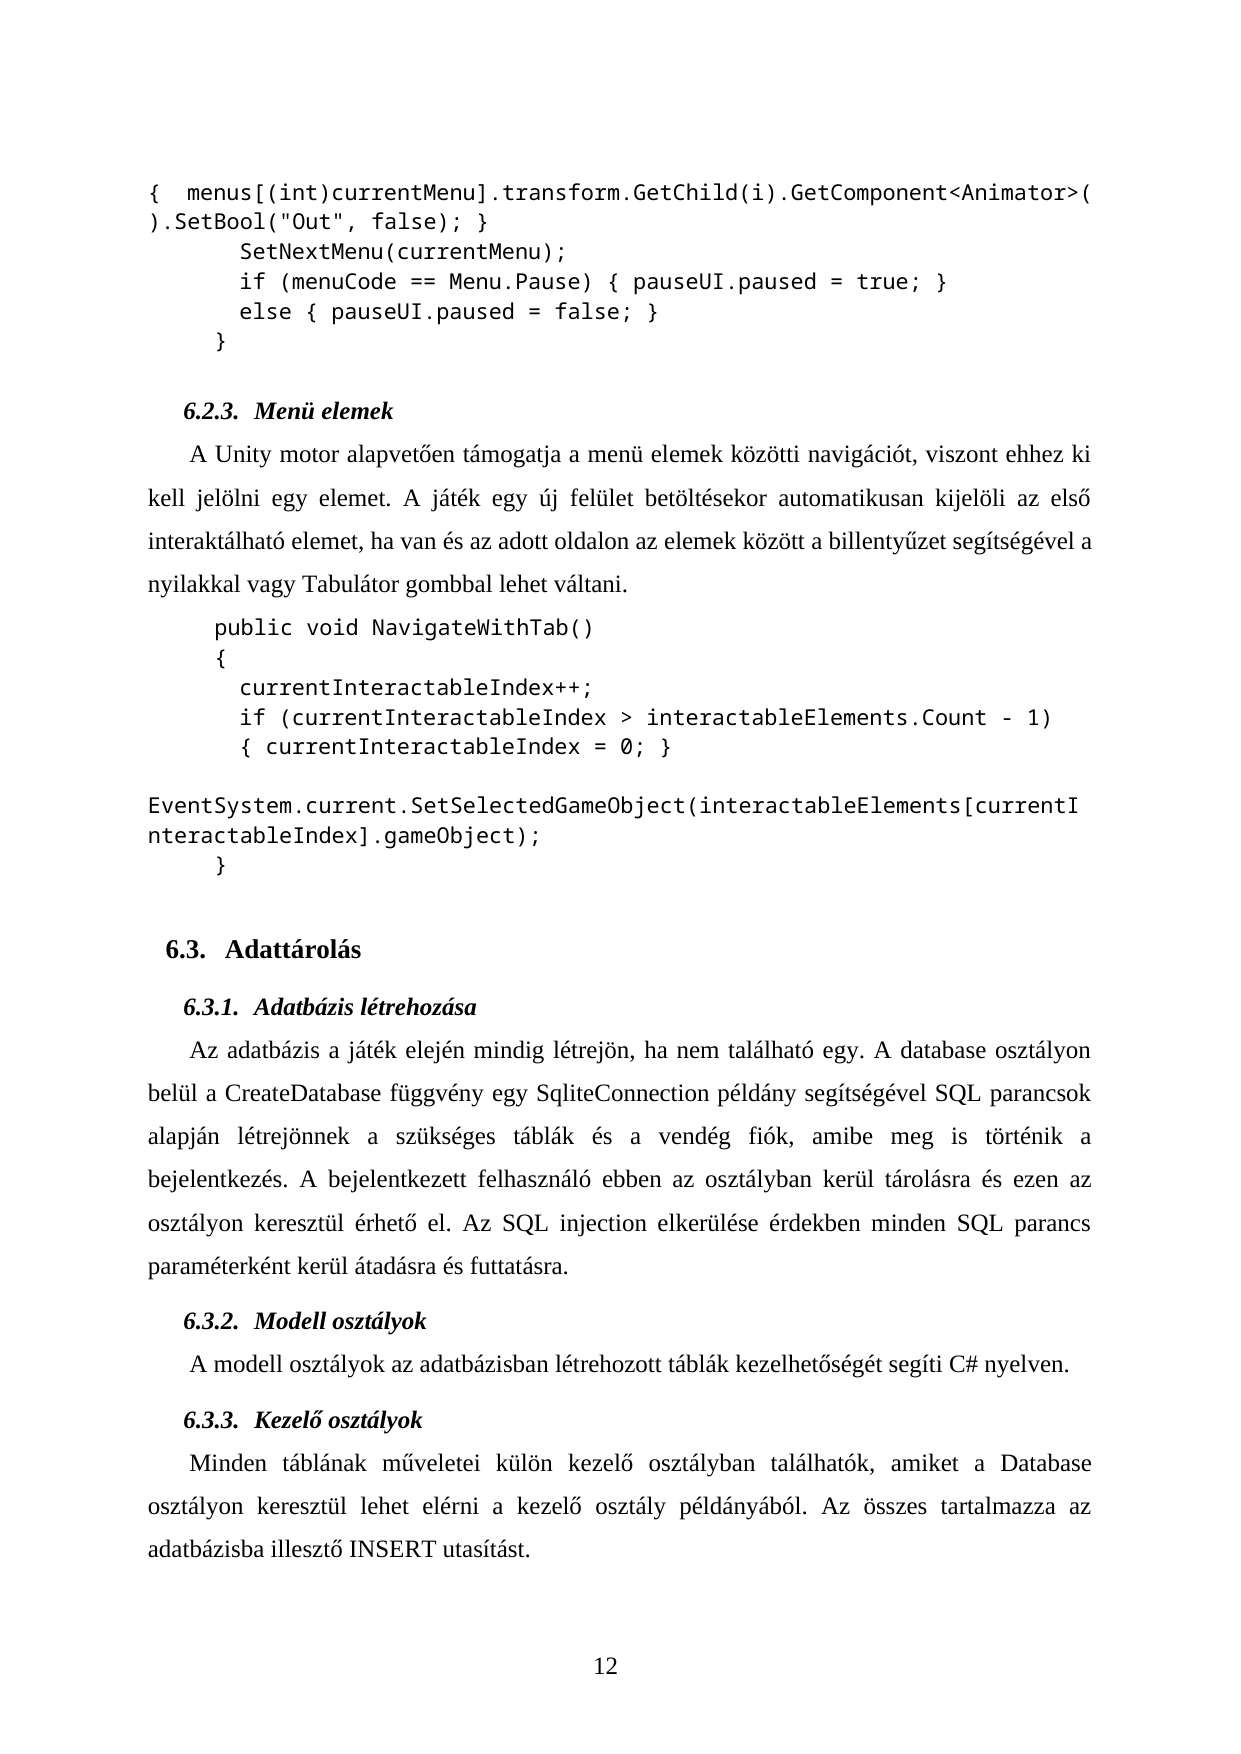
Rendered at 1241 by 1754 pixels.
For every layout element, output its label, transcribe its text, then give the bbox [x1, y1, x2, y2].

text A Unity motor alapvetően támogatja a menü elemek közötti navigációt, viszont ehhez ki kell jelölni egy elemet. A játék egy új felület betöltésekor automatikusan kijelöli az első interaktálható elemet, ha van és az adott oldalon az elemek között a billentyűzet segítségével a nyilakkal vagy Tabulátor gombbal lehet váltani. [148, 439, 1092, 598]
text else { pauseUI.paused = false; } [148, 296, 1092, 325]
text public void NavigateWithTab() [148, 612, 1092, 642]
text Az adatbázis a játék elején mindig létrejön, ha nem található egy. A database osztályon belül a CreateDatabase függvény egy SqliteConnection példány segítségével SQL parancsok alapján létrejönnek a szükséges táblák és a vendég fiók, amibe meg is történik a bejelentkezés. A bejelentkezett felhasználó ebben az osztályban kerül tárolásra és ezen az osztályon keresztül érhető el. Az SQL injection elkerülése érdekben minden SQL parancs paraméterként kerül átadásra és futtatásra. [148, 1035, 1092, 1279]
text A modell osztályok az adatbázisban létrehozott táblák kezelhetőségét segíti C# nyelven. [148, 1349, 1092, 1378]
subtitle Menü elemek [183, 396, 1092, 425]
text if (currentInteractableIndex > interactableElements.Count - 1) [148, 701, 1092, 731]
text EventSystem.current.SetSelectedGameObject(interactableElements[currentInteractableIndex].gameObject); [148, 761, 1092, 849]
text if (menuCode == Menu.Pause) { pauseUI.paused = true; } [148, 266, 1092, 296]
text currentInteractableIndex++; [148, 672, 1092, 701]
text } [148, 325, 1092, 355]
text { menus[(int)currentMenu].transform.GetChild(i).GetComponent<Animator>().SetBool("Out", false); } [148, 148, 1092, 236]
subtitle Modell osztályok [183, 1306, 1092, 1335]
text SetNextMenu(currentMenu); [148, 236, 1092, 266]
text Minden táblának műveletei külön kezelő osztályban találhatók, amiket a Database osztályon keresztül lehet elérni a kezelő osztály példányából. Az összes tartalmazza az adatbázisba illesztő INSERT utasítást. [148, 1448, 1092, 1563]
text } [148, 849, 1092, 879]
subtitle Adattárolás [165, 933, 1092, 964]
text { [148, 642, 1092, 672]
subtitle Kezelő osztályok [183, 1405, 1092, 1434]
subtitle Adatbázis létrehozása [183, 992, 1092, 1021]
text { currentInteractableIndex = 0; } [148, 731, 1092, 761]
